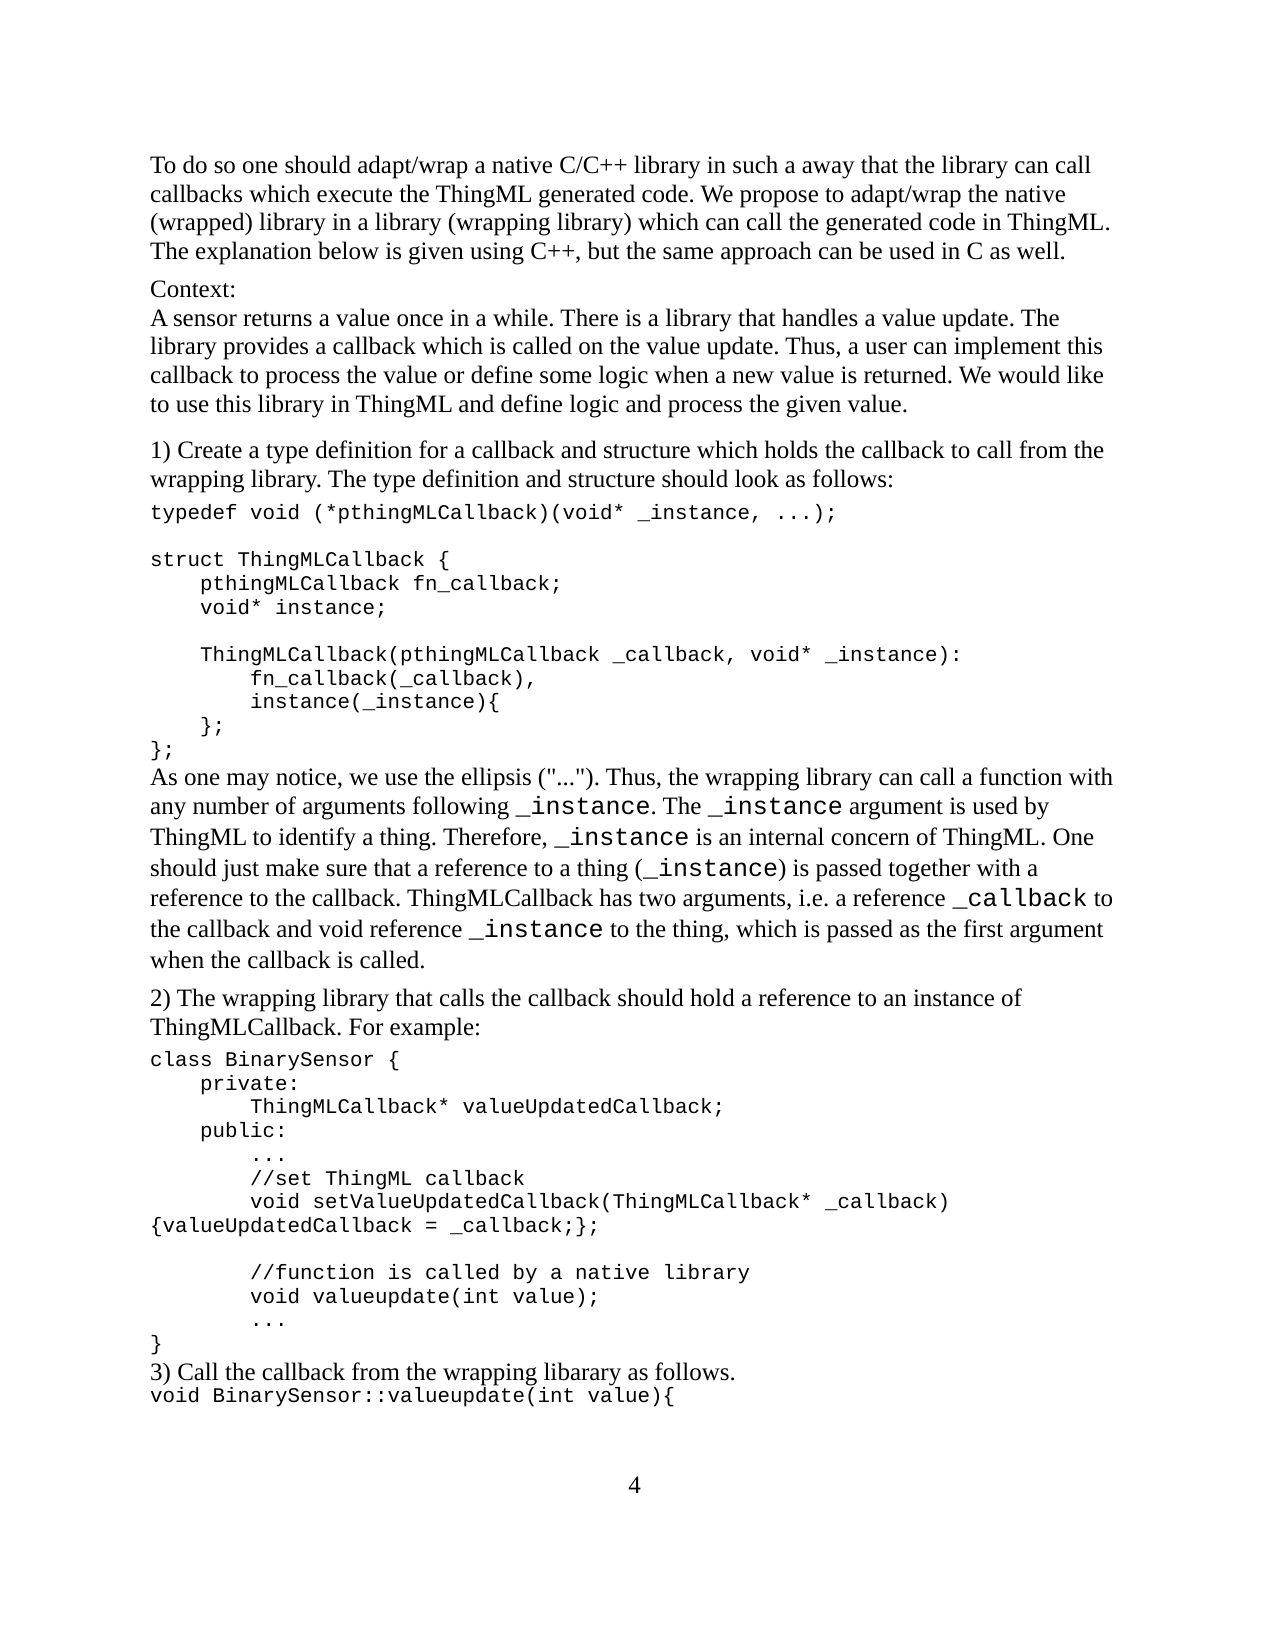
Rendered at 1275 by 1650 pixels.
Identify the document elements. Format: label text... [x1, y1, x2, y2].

text void valueupdate(int value); [150, 1286, 1125, 1309]
text //set ThingML callback [150, 1167, 1125, 1191]
text instance(_instance){ [150, 691, 1125, 715]
text 3) Call the callback from the wrapping libarary as follows. [150, 1357, 1125, 1385]
text private: [150, 1073, 1125, 1097]
text struct ThingMLCallback { [150, 549, 1125, 573]
text To do so one should adapt/wrap a native C/C++ library in such a away that the library can call callbacks which execute the ThingML generated code. We propose to adapt/wrap the native (wrapped) library in a library (wrapping library) which can call the generated code in ThingML. The explanation below is given using C++, but the same approach can be used in C as well. [150, 150, 1125, 265]
text void BinarySensor::valueupdate(int value){ [150, 1385, 1125, 1409]
text Context: A sensor returns a value once in a while. There is a library that handles a value update. The library provides a callback which is called on the value update. Thus, a user can implement this callback to process the value or define some logic when a new value is returned. We would like to use this library in ThingML and define logic and process the given value. [150, 274, 1125, 418]
text ThingMLCallback* valueUpdatedCallback; [150, 1097, 1125, 1120]
text ... [150, 1144, 1125, 1167]
text 2) The wrapping library that calls the callback should hold a reference to an instance of ThingMLCallback. For example: [150, 983, 1125, 1040]
text ... [150, 1309, 1125, 1333]
text 1) Create a type definition for a callback and structure which holds the callback to call from the wrapping library. The type definition and structure should look as follows: [150, 436, 1125, 493]
text }; [150, 738, 1125, 762]
text void* instance; [150, 597, 1125, 620]
text } [150, 1333, 1125, 1357]
text void setValueUpdatedCallback(ThingMLCallback* _callback){valueUpdatedCallback = _callback;}; [150, 1191, 1125, 1238]
text ThingMLCallback(pthingMLCallback _callback, void* _instance): [150, 644, 1125, 668]
text public: [150, 1120, 1125, 1144]
text }; [150, 715, 1125, 738]
text pthingMLCallback fn_callback; [150, 573, 1125, 597]
text //function is called by a native library [150, 1262, 1125, 1286]
text fn_callback(_callback), [150, 668, 1125, 691]
text class BinarySensor { [150, 1049, 1125, 1073]
text typedef void (*pthingMLCallback)(void* _instance, ...); [150, 502, 1125, 526]
text As one may notice, we use the ellipsis ("..."). Thus, the wrapping library can call a function with any number of arguments following _instance. The _instance argument is used by ThingML to identify a thing. Therefore, _instance is an internal concern of ThingML. One should just make sure that a reference to a thing (_instance) is passed together with a reference to the callback. ThingMLCallback has two arguments, i.e. a reference _callback to the callback and void reference _instance to the thing, which is passed as the first argument when the callback is called. [150, 762, 1125, 974]
